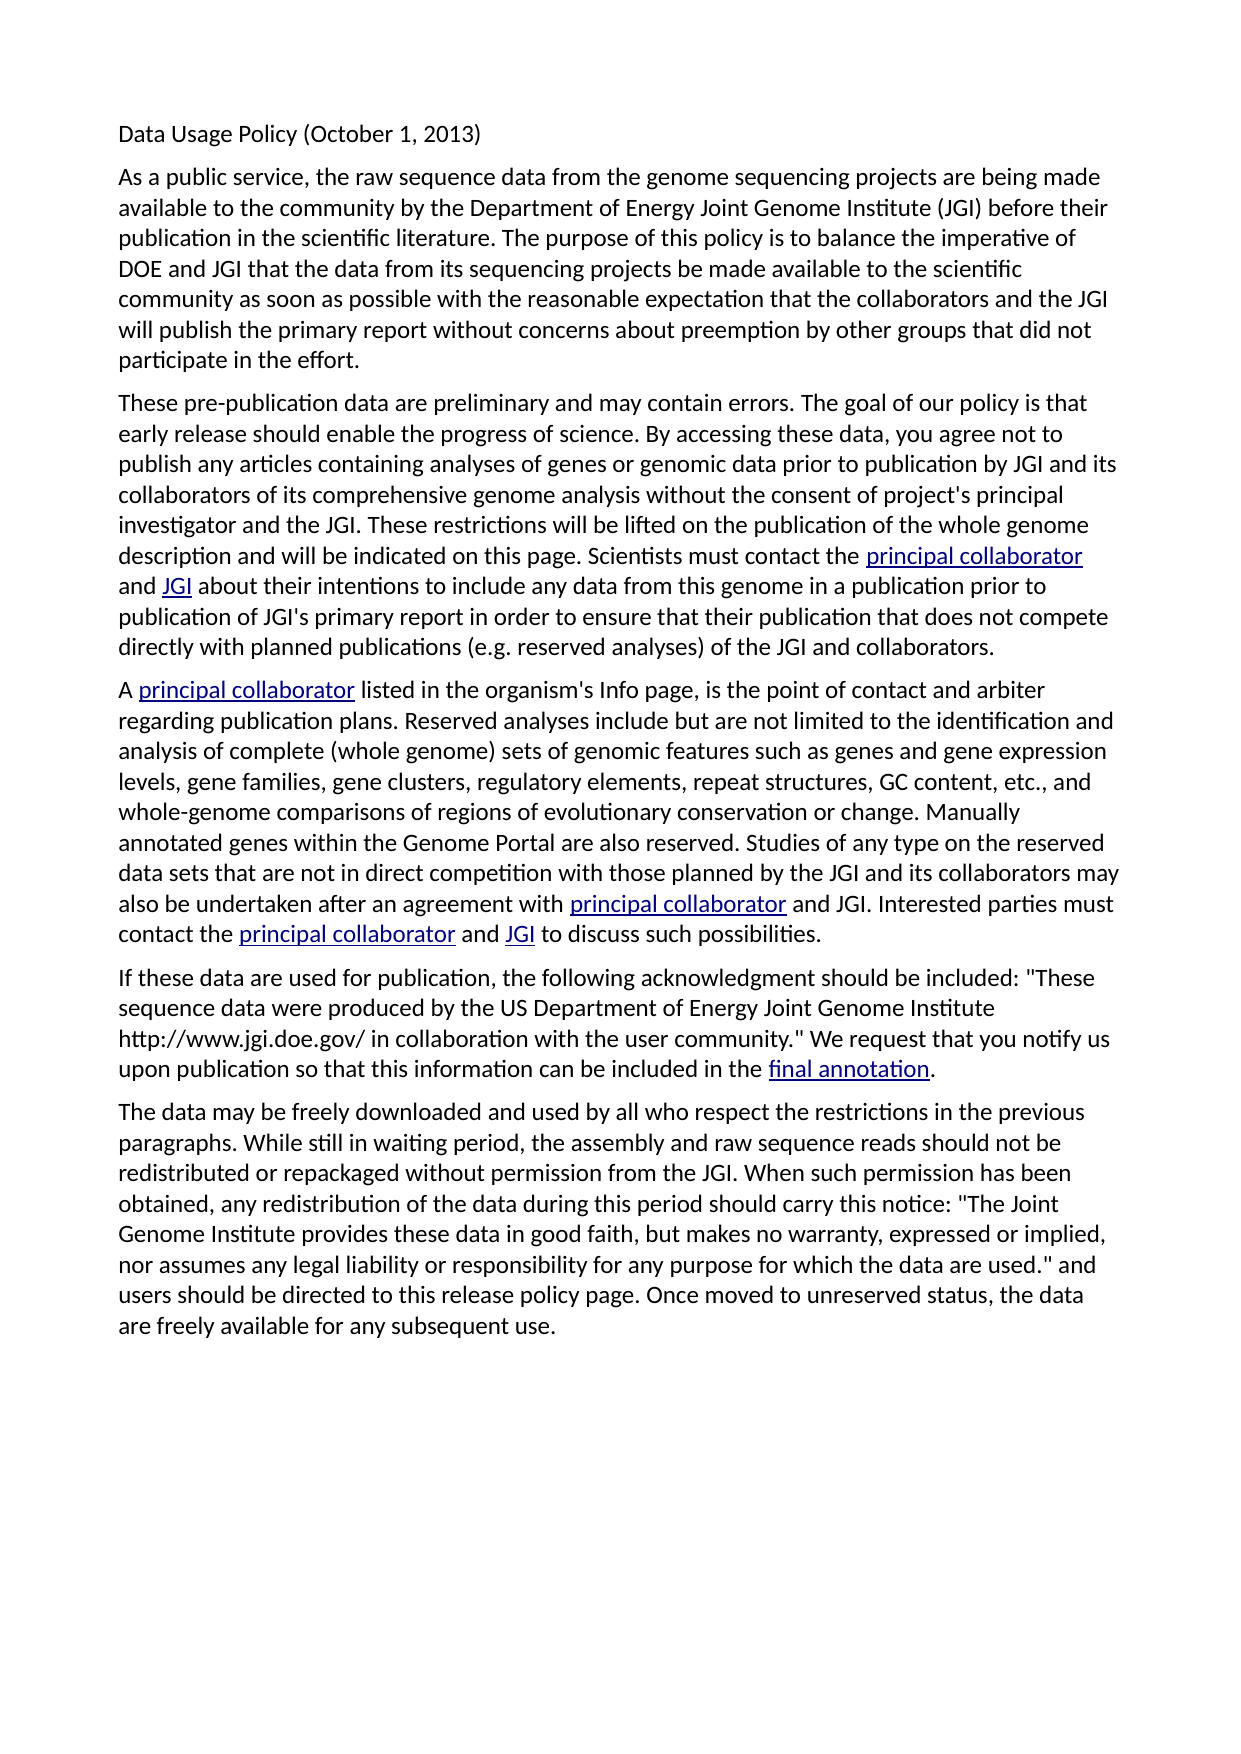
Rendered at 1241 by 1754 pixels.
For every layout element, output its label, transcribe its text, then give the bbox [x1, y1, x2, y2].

text If these data are used for publication, the following acknowledgment should be included: "These sequence data were produced by the US Department of Energy Joint Genome Institute http://www.jgi.doe.gov/ in collaboration with the user community." We request that you notify us upon publication so that this information can be included in the final annotation. [118, 962, 1122, 1084]
text The data may be freely downloaded and used by all who respect the restrictions in the previous paragraphs. While still in waiting period, the assembly and raw sequence reads should not be redistributed or repackaged without permission from the JGI. When such permission has been obtained, any redistribution of the data during this period should carry this notice: "The Joint Genome Institute provides these data in good faith, but makes no warranty, expressed or implied, nor assumes any legal liability or responsibility for any purpose for which the data are used." and users should be directed to this release policy page. Once moved to unreserved status, the data are freely available for any subsequent use. [118, 1096, 1122, 1340]
text As a public service, the raw sequence data from the genome sequencing projects are being made available to the community by the Department of Energy Joint Genome Institute (JGI) before their publication in the scientific literature. The purpose of this policy is to balance the imperative of DOE and JGI that the data from its sequencing projects be made available to the scientific community as soon as possible with the reasonable expectation that the collaborators and the JGI will publish the primary report without concerns about preemption by other groups that did not participate in the effort. [118, 161, 1122, 375]
text These pre-publication data are preliminary and may contain errors. The goal of our policy is that early release should enable the progress of science. By accessing these data, you agree not to publish any articles containing analyses of genes or genomic data prior to publication by JGI and its collaborators of its comprehensive genome analysis without the consent of project's principal investigator and the JGI. These restrictions will be lifted on the publication of the whole genome description and will be indicated on this page. Scientists must contact the principal collaborator and JGI about their intentions to include any data from this genome in a publication prior to publication of JGI's primary report in order to ensure that their publication that does not compete directly with planned publications (e.g. reserved analyses) of the JGI and collaborators. [118, 387, 1122, 662]
text Data Usage Policy (October 1, 2013) [118, 118, 1122, 149]
text A principal collaborator listed in the organism's Info page, is the point of contact and arbiter regarding publication plans. Reserved analyses include but are not limited to the identification and analysis of complete (whole genome) sets of genomic features such as genes and gene expression levels, gene families, gene clusters, regulatory elements, repeat structures, GC content, etc., and whole-genome comparisons of regions of evolutionary conservation or change. Manually annotated genes within the Genome Portal are also reserved. Studies of any type on the reserved data sets that are not in direct competition with those planned by the JGI and its collaborators may also be undertaken after an agreement with principal collaborator and JGI. Interested parties must contact the principal collaborator and JGI to discuss such possibilities. [118, 674, 1122, 949]
